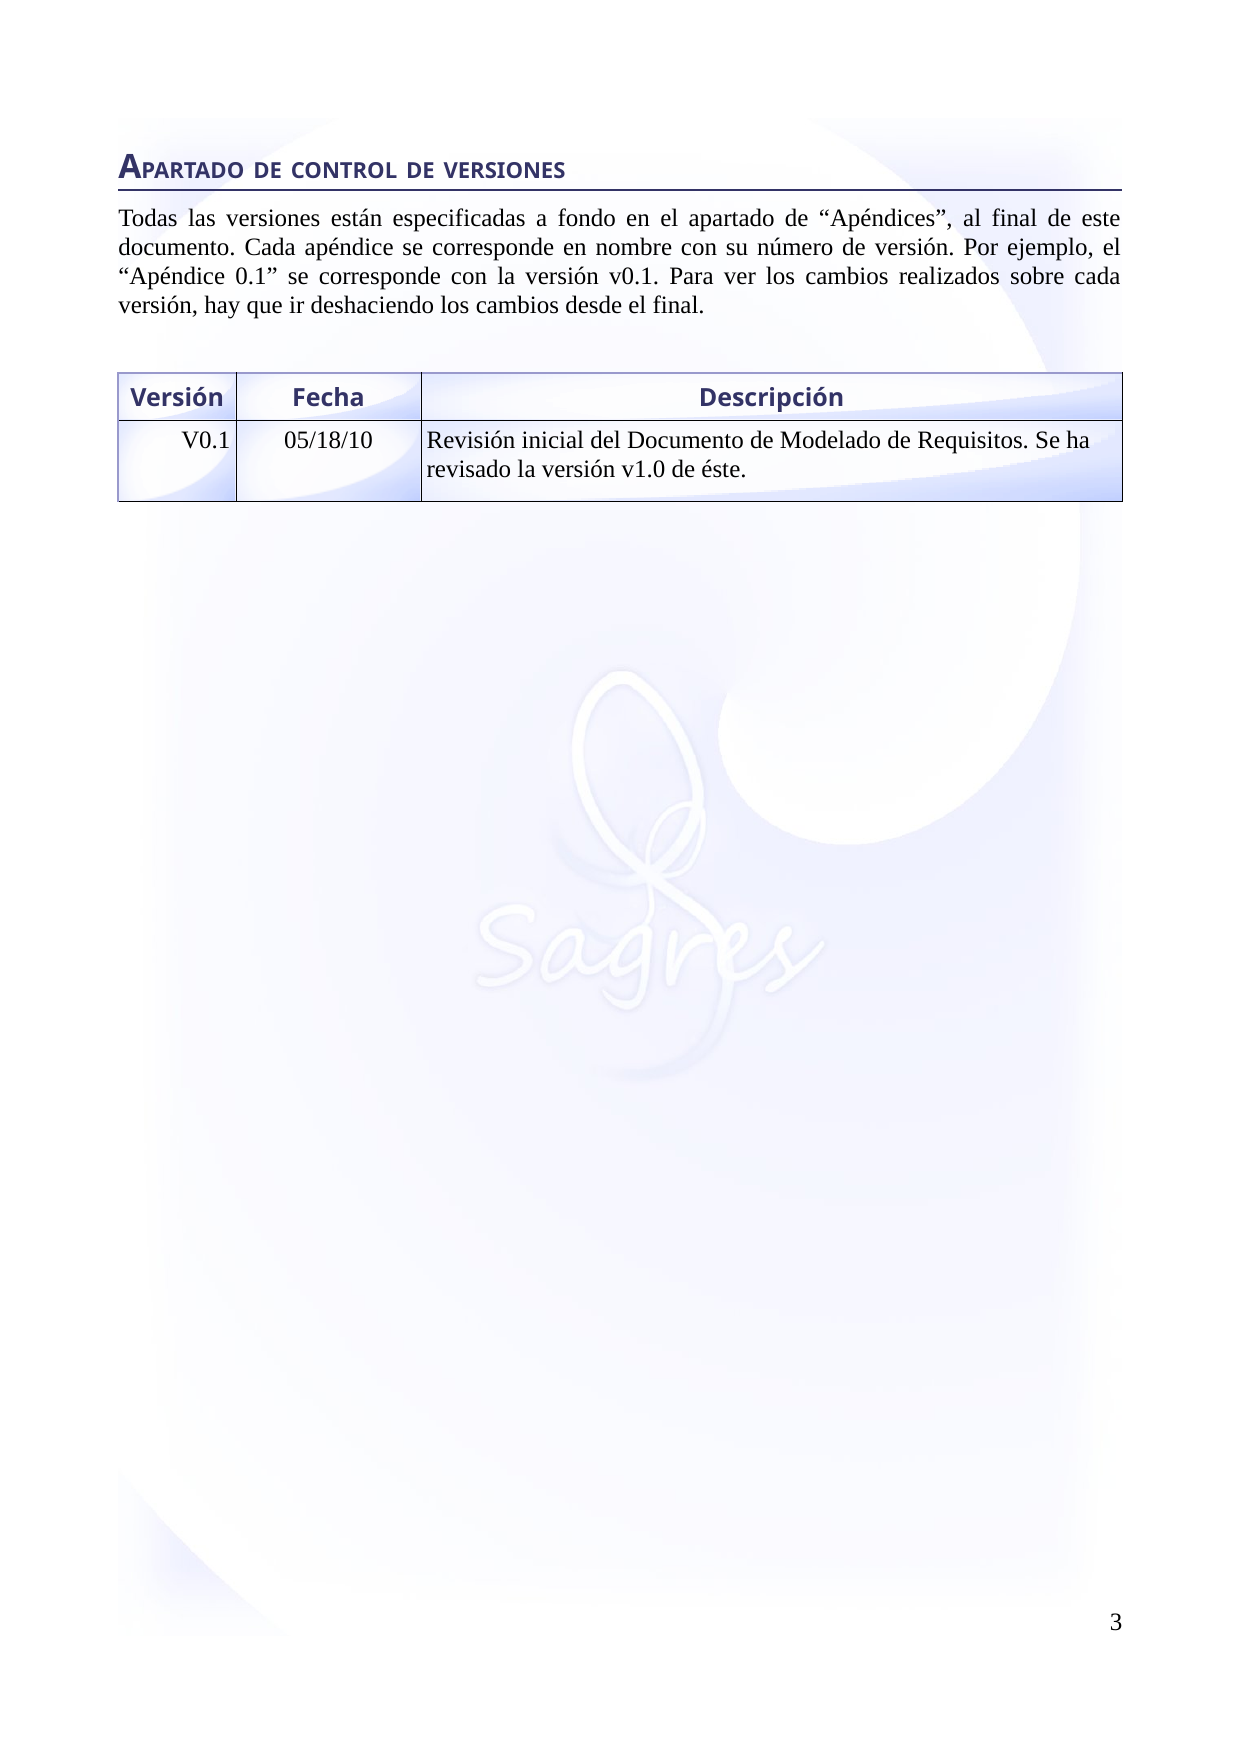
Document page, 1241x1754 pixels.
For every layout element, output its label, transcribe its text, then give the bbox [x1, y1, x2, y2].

picture [118, 502, 1122, 1636]
table_cell Revisión inicial del Documento de Modelado de Requisitos. Se ha revisado la versión v1.0 de éste. [422, 421, 1122, 501]
picture [118, 191, 1122, 203]
text Todas las versiones están especificadas a fondo en el apartado de “Apéndices”, al final de este documento. Cada apéndice se corresponde en nombre con su número de versión. Por ejemplo, el “Apéndice 0.1” se corresponde con la versión v0.1. Para ver los cambios realizados sobre cada versión, hay que ir deshaciendo los cambios desde el final. [118, 203, 1122, 318]
picture [118, 318, 1122, 372]
table_header Fecha [237, 374, 421, 420]
picture [118, 118, 1122, 143]
subtitle Apartado de control de versiones [118, 143, 1122, 189]
table_cell 18/05/10 [237, 421, 421, 501]
table_cell V0.1 [119, 421, 236, 501]
table_header Versión [119, 374, 236, 420]
table_header Descripción [422, 374, 1122, 420]
